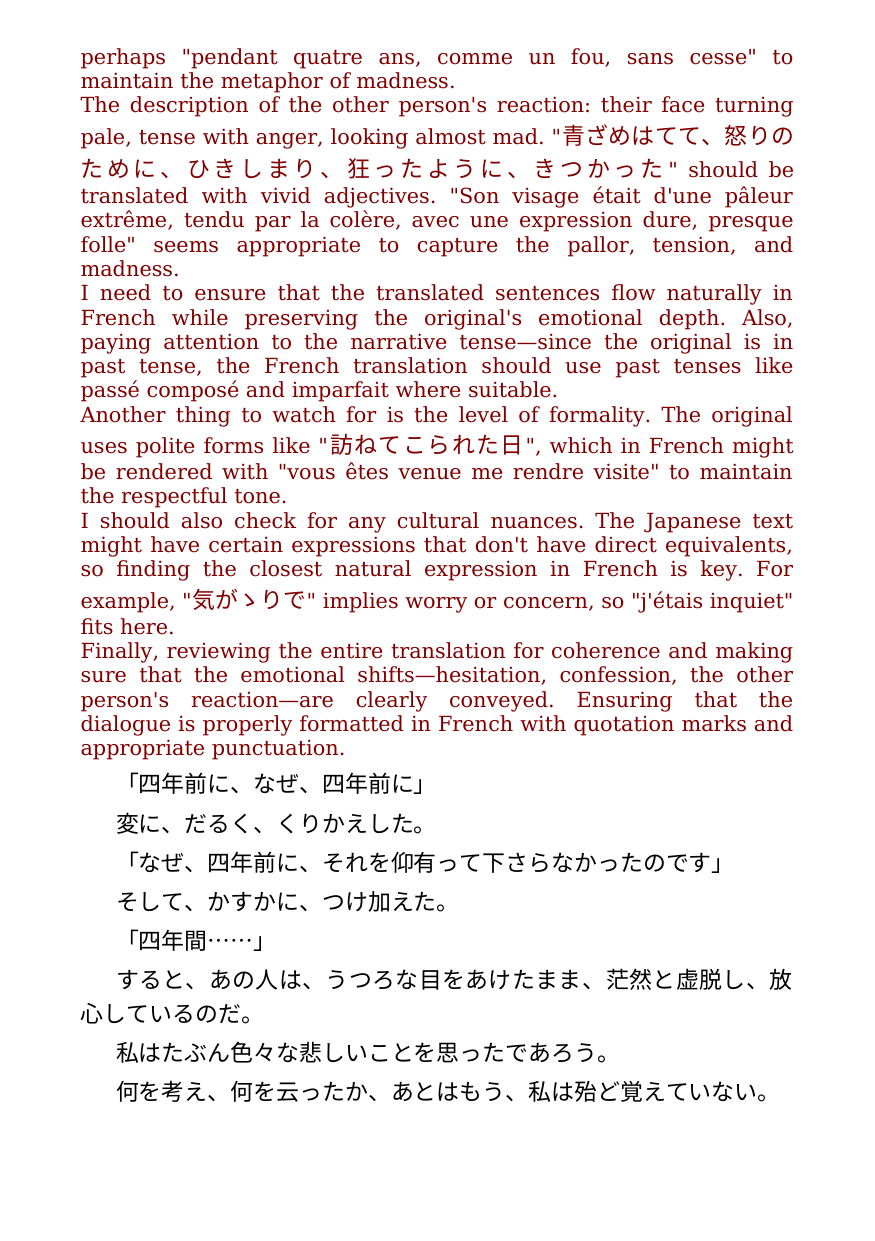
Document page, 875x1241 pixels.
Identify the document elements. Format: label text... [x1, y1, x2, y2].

text Finally, reviewing the entire translation for coherence and making sure that the emotional shifts—hesitation, confession, the other person's reaction—are clearly conveyed. Ensuring that the dialogue is properly formatted in French with quotation marks and appropriate punctuation. [80, 639, 794, 760]
text 「なぜ、四年前に、それを仰有って下さらなかったのです」 [80, 845, 794, 878]
text The description of the other person's reaction: their face turning pale, tense with anger, looking almost mad. "青ざめはてて、怒りのために、ひきしまり、狂ったように、きつかった" should be translated with vivid adjectives. "Son visage était d'une pâleur extrême, tendu par la colère, avec une expression dure, presque folle" seems appropriate to capture the pallor, tension, and madness. [80, 93, 794, 281]
text I should also check for any cultural nuances. The Japanese text might have certain expressions that don't have direct equivalents, so finding the closest natural expression in French is key. For example, "気がゝりで" implies worry or concern, so "j'étais inquiet" fits here. [80, 509, 794, 639]
text そして、かすかに、つけ加えた。 [80, 884, 794, 917]
text I need to ensure that the translated sentences flow naturally in French while preserving the original's emotional depth. Also, paying attention to the narrative tense—since the original is in past tense, the French translation should use past tenses like passé composé and imparfait where suitable. [80, 281, 794, 403]
text 「四年前に、なぜ、四年前に」 [80, 766, 794, 799]
text 何を考え、何を云ったか、あとはもう、私は殆ど覚えていない。 [80, 1074, 794, 1107]
text 変に、だるく、くりかえした。 [80, 806, 794, 839]
text 私はたぶん色々な悲しいことを思ったであろう。 [80, 1034, 794, 1068]
text perhaps "pendant quatre ans, comme un fou, sans cesse" to maintain the metaphor of madness. [80, 45, 794, 93]
text 「四年間……」 [80, 923, 794, 956]
text Another thing to watch for is the level of formality. The original uses polite forms like "訪ねてこられた日", which in French might be rendered with "vous êtes venue me rendre visite" to maintain the respectful tone. [80, 403, 794, 509]
text すると、あの人は、うつろな目をあけたまま、茫然と虚脱し、放心しているのだ。 [80, 962, 794, 1029]
